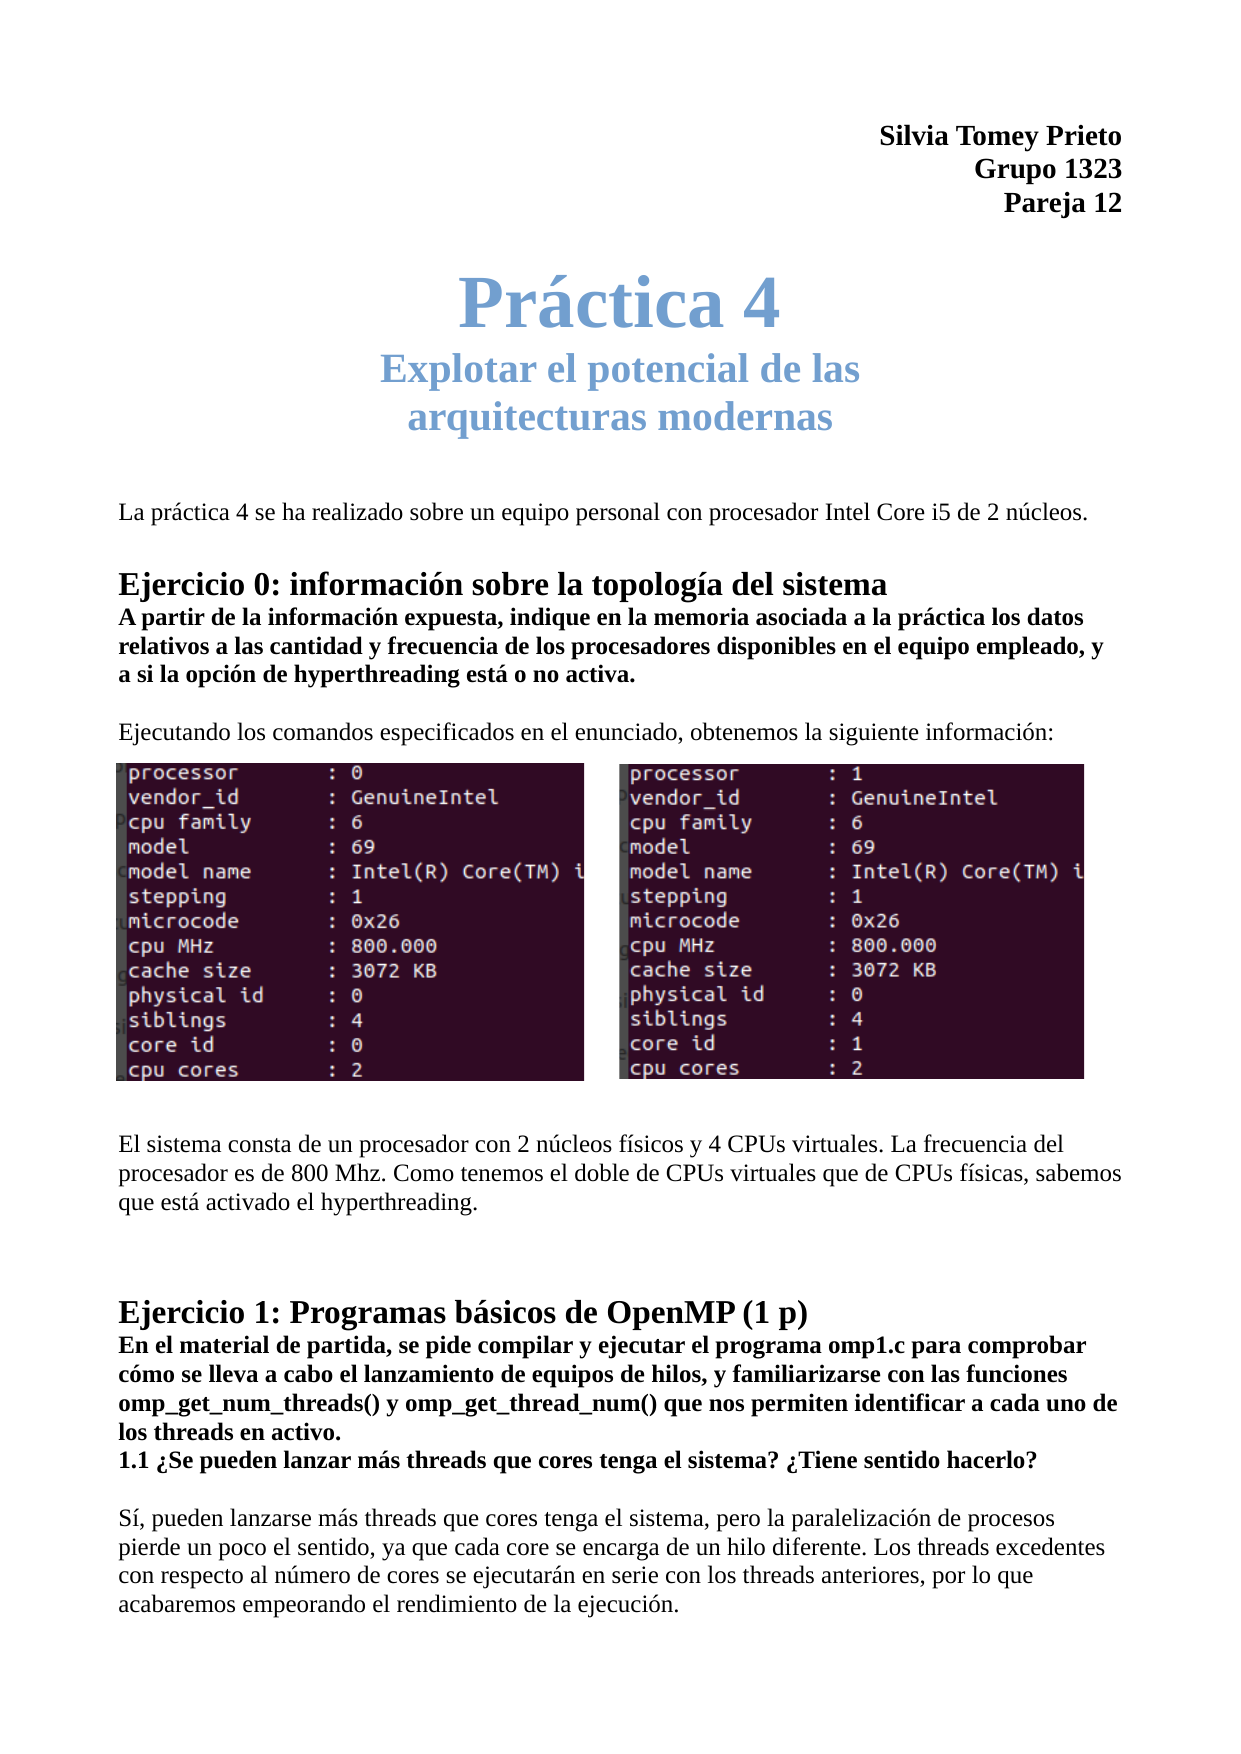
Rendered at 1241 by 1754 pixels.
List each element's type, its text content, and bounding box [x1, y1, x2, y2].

text Ejercicio 1: Programas básicos de OpenMP (1 p) [118, 1292, 1122, 1330]
text Pareja 12 [118, 185, 1122, 219]
text 1.1 ¿Se pueden lanzar más threads que cores tenga el sistema? ¿Tiene sentido hacerlo? [118, 1445, 1122, 1474]
text Práctica 4 [118, 257, 1122, 343]
text Silvia Tomey Prieto [118, 118, 1122, 152]
text A partir de la información expuesta, indique en la memoria asociada a la práctica los datos relativos a las cantidad y frecuencia de los procesadores disponibles en el equipo empleado, y a si la opción de hyperthreading está o no activa. [118, 602, 1122, 688]
text Grupo 1323 [118, 152, 1122, 185]
text La práctica 4 se ha realizado sobre un equipo personal con procesador Intel Core i5 de 2 núcleos. [118, 497, 1122, 525]
text Explotar el potencial de las [118, 343, 1122, 391]
picture [116, 763, 585, 1081]
text Ejercicio 0: información sobre la topología del sistema [118, 564, 1122, 602]
text Sí, pueden lanzarse más threads que cores tenga el sistema, pero la paralelización de procesos pierde un poco el sentido, ya que cada core se encarga de un hilo diferente. Los threads excedentes con respecto al número de cores se ejecutarán en serie con los threads anteriores, por lo que acabaremos empeorando el rendimiento de la ejecución. [118, 1503, 1122, 1618]
text En el material de partida, se pide compilar y ejecutar el programa omp1.c para comprobar cómo se lleva a cabo el lanzamiento de equipos de hilos, y familiarizarse con las funciones omp_get_num_threads() y omp_get_thread_num() que nos permiten identificar a cada uno de los threads en activo. [118, 1330, 1122, 1445]
text El sistema consta de un procesador con 2 núcleos físicos y 4 CPUs virtuales. La frecuencia del procesador es de 800 Mhz. Como tenemos el doble de CPUs virtuales que de CPUs físicas, sabemos que está activado el hyperthreading. [118, 1129, 1122, 1215]
picture [619, 764, 1085, 1079]
text Ejecutando los comandos especificados en el enunciado, obtenemos la siguiente información: [118, 717, 1122, 746]
text arquitecturas modernas [118, 391, 1122, 439]
